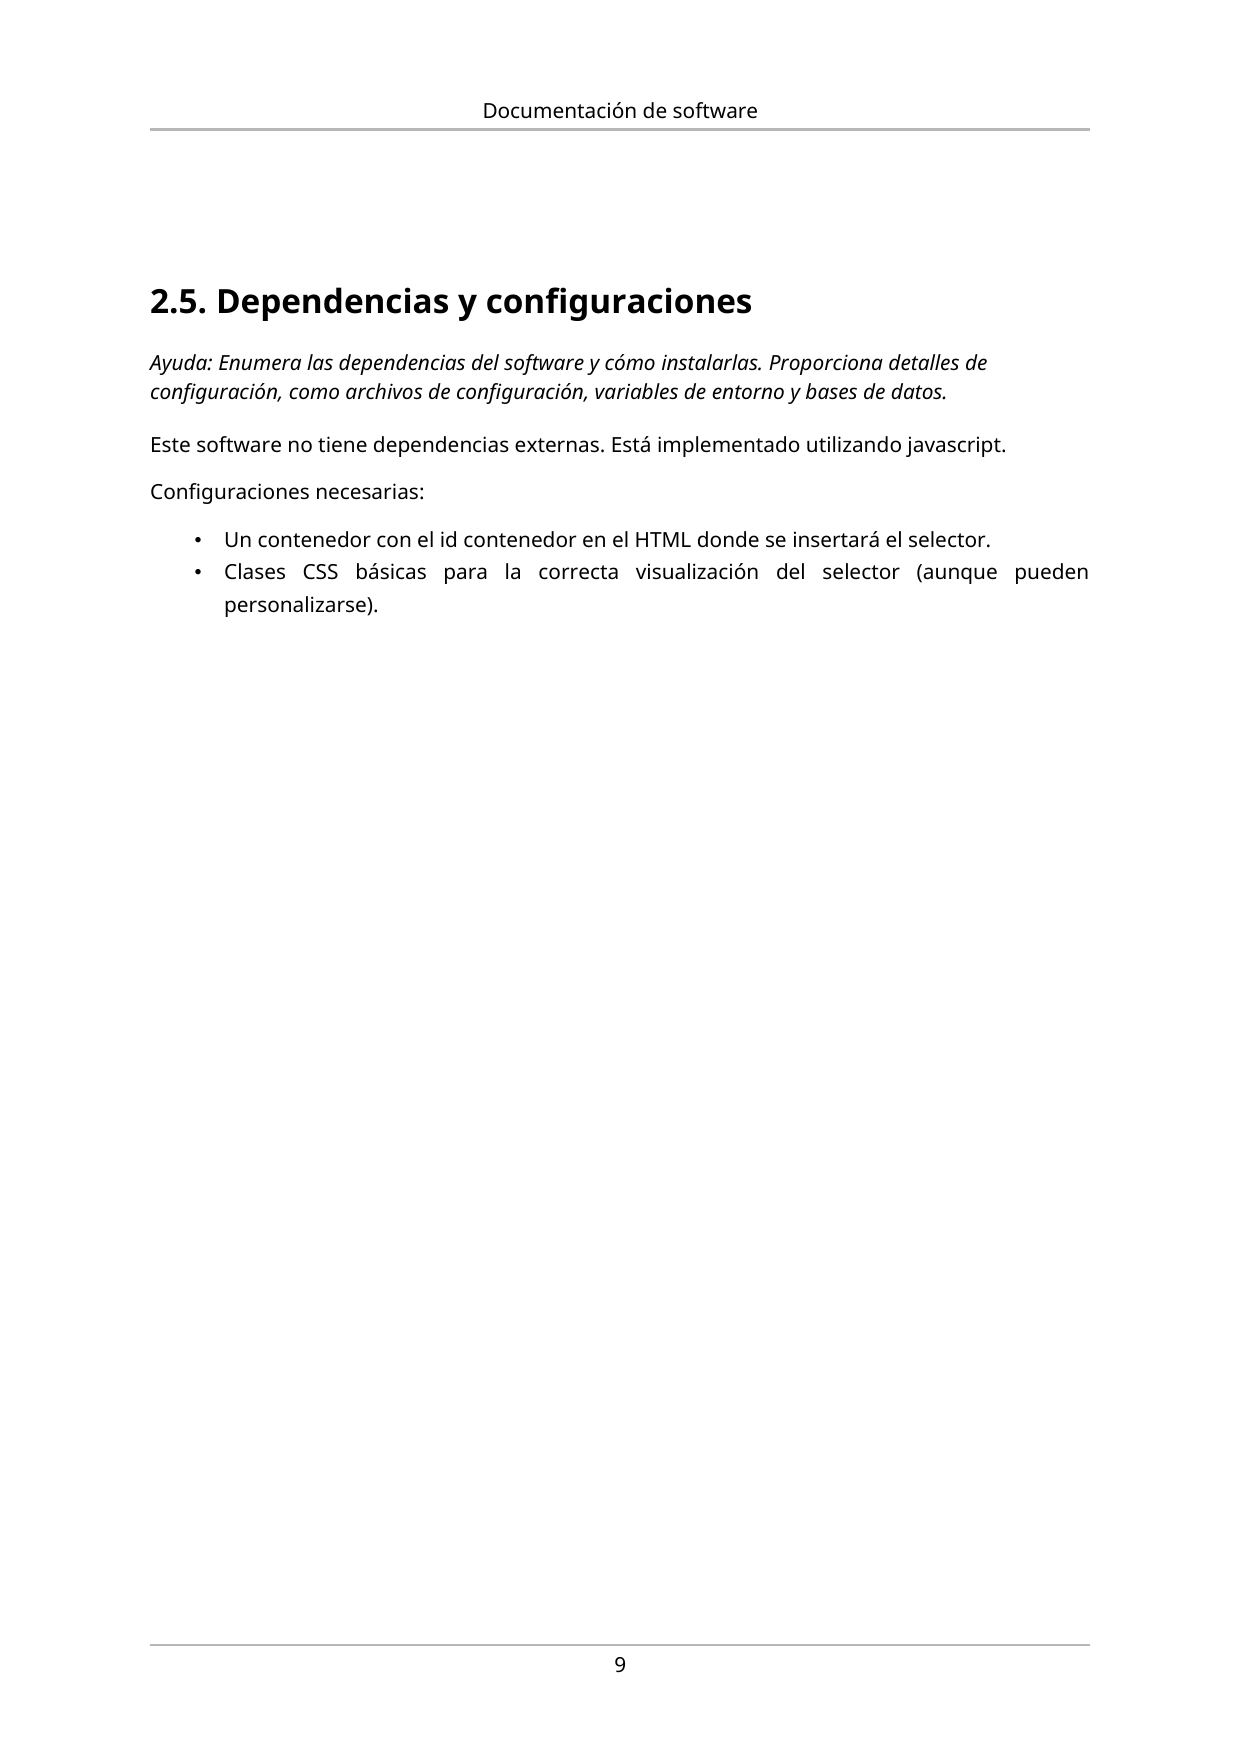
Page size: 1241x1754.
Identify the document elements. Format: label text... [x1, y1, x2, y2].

text Este software no tiene dependencias externas. Está implementado utilizando javascript. [150, 430, 1090, 459]
list Clases CSS básicas para la correcta visualización del selector (aunque pueden personalizarse). [194, 557, 1090, 618]
text Configuraciones necesarias: [150, 477, 1090, 506]
list Un contenedor con el id contenedor en el HTML donde se insertará el selector. [194, 525, 1090, 553]
text Ayuda: Enumera las dependencias del software y cómo instalarlas. Proporciona detalles de configuración, como archivos de configuración, variables de entorno y bases de datos. [150, 348, 1090, 405]
subtitle 2.5. Dependencias y configuraciones [150, 278, 1090, 323]
